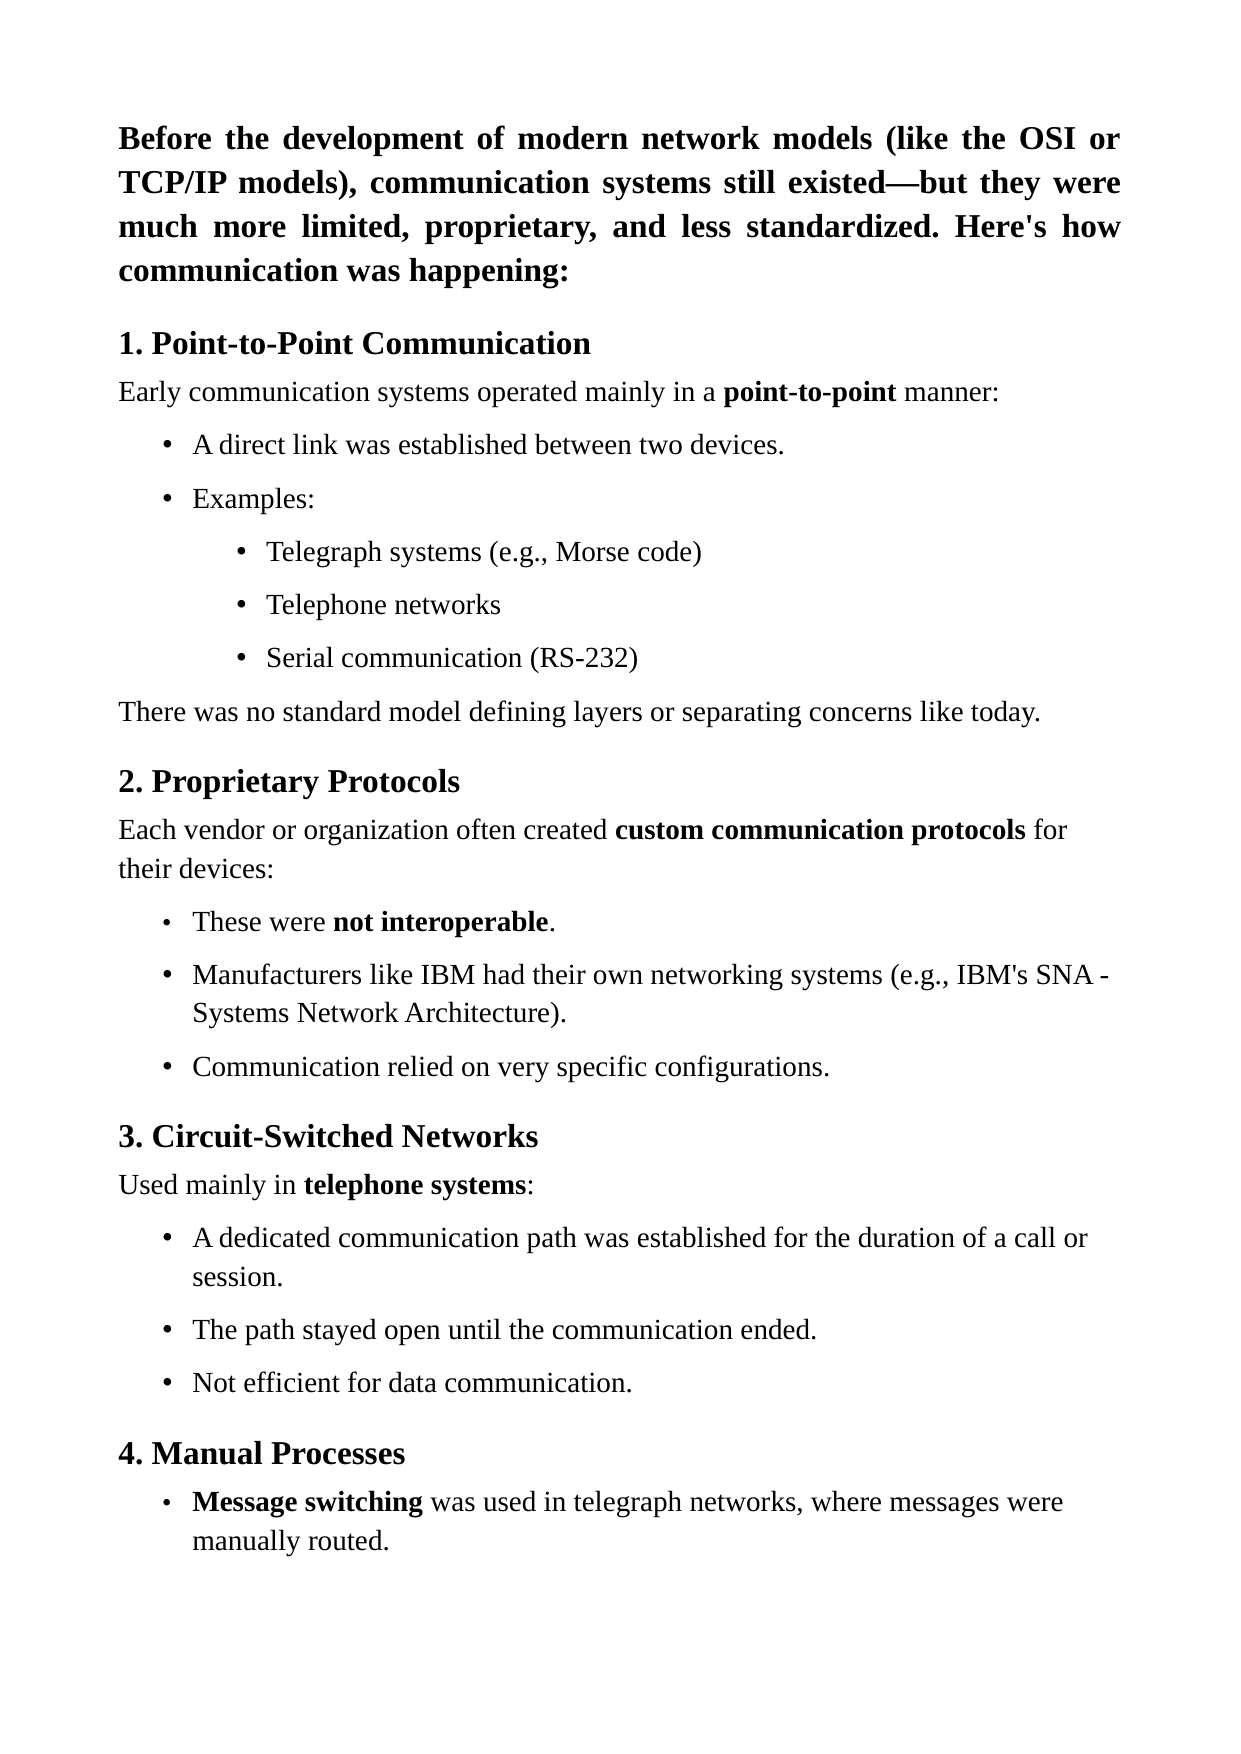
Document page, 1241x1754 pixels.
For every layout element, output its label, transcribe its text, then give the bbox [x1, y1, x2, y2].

list Serial communication (RS-232) [236, 640, 1122, 674]
text Used mainly in telephone systems: [118, 1167, 1122, 1201]
list Communication relied on very specific configurations. [162, 1049, 1122, 1082]
text Before the development of modern network models (like the OSI or TCP/IP models), communication systems still existed—but they were much more limited, proprietary, and less standardized. Here's how communication was happening: [118, 118, 1122, 289]
subtitle 3. Circuit-Switched Networks [118, 1117, 1122, 1155]
text Early communication systems operated mainly in a point-to-point manner: [118, 374, 1122, 408]
text There was no standard model defining layers or separating concerns like today. [118, 694, 1122, 727]
list A dedicated communication path was established for the duration of a call or session. [162, 1221, 1122, 1293]
list Telegraph systems (e.g., Morse code) [236, 534, 1122, 568]
list Manufacturers like IBM had their own networking systems (e.g., IBM's SNA - Systems Network Architecture). [162, 957, 1122, 1029]
subtitle 1. Point-to-Point Communication [118, 323, 1122, 362]
list Not efficient for data communication. [162, 1366, 1122, 1399]
list A direct link was established between two devices. [162, 427, 1122, 461]
list Examples: [162, 481, 1122, 514]
subtitle 2. Proprietary Protocols [118, 761, 1122, 800]
list Message switching was used in telegraph networks, where messages were manually routed. [162, 1484, 1122, 1556]
subtitle 4. Manual Processes [118, 1433, 1122, 1472]
list The path stayed open until the communication ended. [162, 1312, 1122, 1346]
list These were not interoperable. [162, 904, 1122, 937]
list Telephone networks [236, 587, 1122, 621]
text Each vendor or organization often created custom communication protocols for their devices: [118, 812, 1122, 884]
